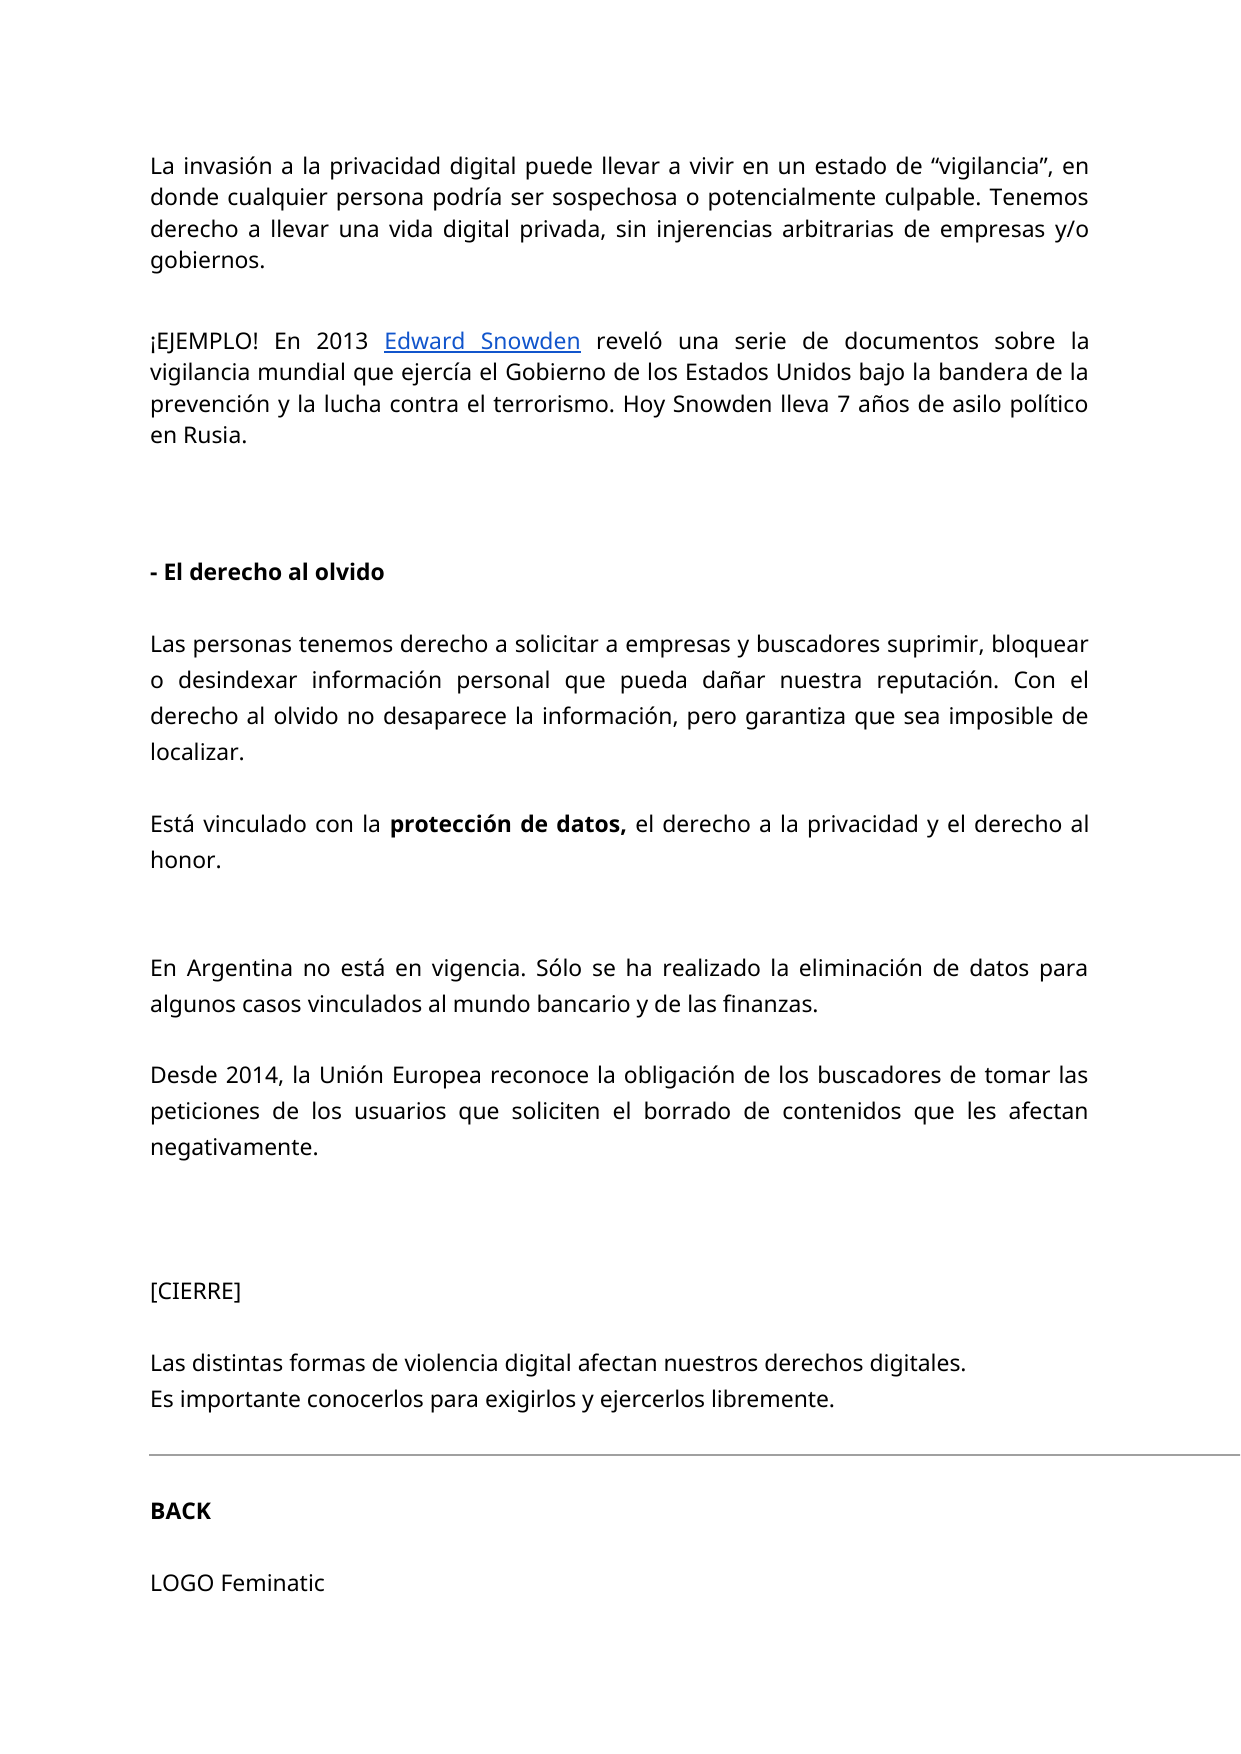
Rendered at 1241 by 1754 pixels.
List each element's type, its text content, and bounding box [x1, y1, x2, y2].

text Es importante conocerlos para exigirlos y ejercerlos libremente. [150, 1383, 1090, 1414]
text Las distintas formas de violencia digital afectan nuestros derechos digitales. [150, 1347, 1090, 1378]
text En Argentina no está en vigencia. Sólo se ha realizado la eliminación de datos para algunos casos vinculados al mundo bancario y de las finanzas. [150, 952, 1090, 1019]
text ¡EJEMPLO! En 2013 Edward Snowden reveló una serie de documentos sobre la vigilancia mundial que ejercía el Gobierno de los Estados Unidos bajo la bandera de la prevención y la lucha contra el terrorismo. Hoy Snowden lleva 7 años de asilo político en Rusia. [150, 325, 1090, 450]
text [CIERRE] [150, 1275, 1090, 1306]
text Desde 2014, la Unión Europea reconoce la obligación de los buscadores de tomar las peticiones de los usuarios que soliciten el borrado de contenidos que les afectan negativamente. [150, 1059, 1090, 1162]
text Está vinculado con la protección de datos, el derecho a la privacidad y el derecho al honor. [150, 808, 1090, 875]
text La invasión a la privacidad digital puede llevar a vivir en un estado de “vigilancia”, en donde cualquier persona podría ser sospechosa o potencialmente culpable. Tenemos derecho a llevar una vida digital privada, sin injerencias arbitrarias de empresas y/o gobiernos. [150, 150, 1090, 275]
text Las personas tenemos derecho a solicitar a empresas y buscadores suprimir, bloquear o desindexar información personal que pueda dañar nuestra reputación. Con el derecho al olvido no desaparece la información, pero garantiza que sea imposible de localizar. [150, 628, 1090, 767]
text LOGO Feminatic [150, 1567, 1090, 1598]
text BACK [150, 1495, 1090, 1526]
text - El derecho al olvido [150, 556, 1090, 587]
